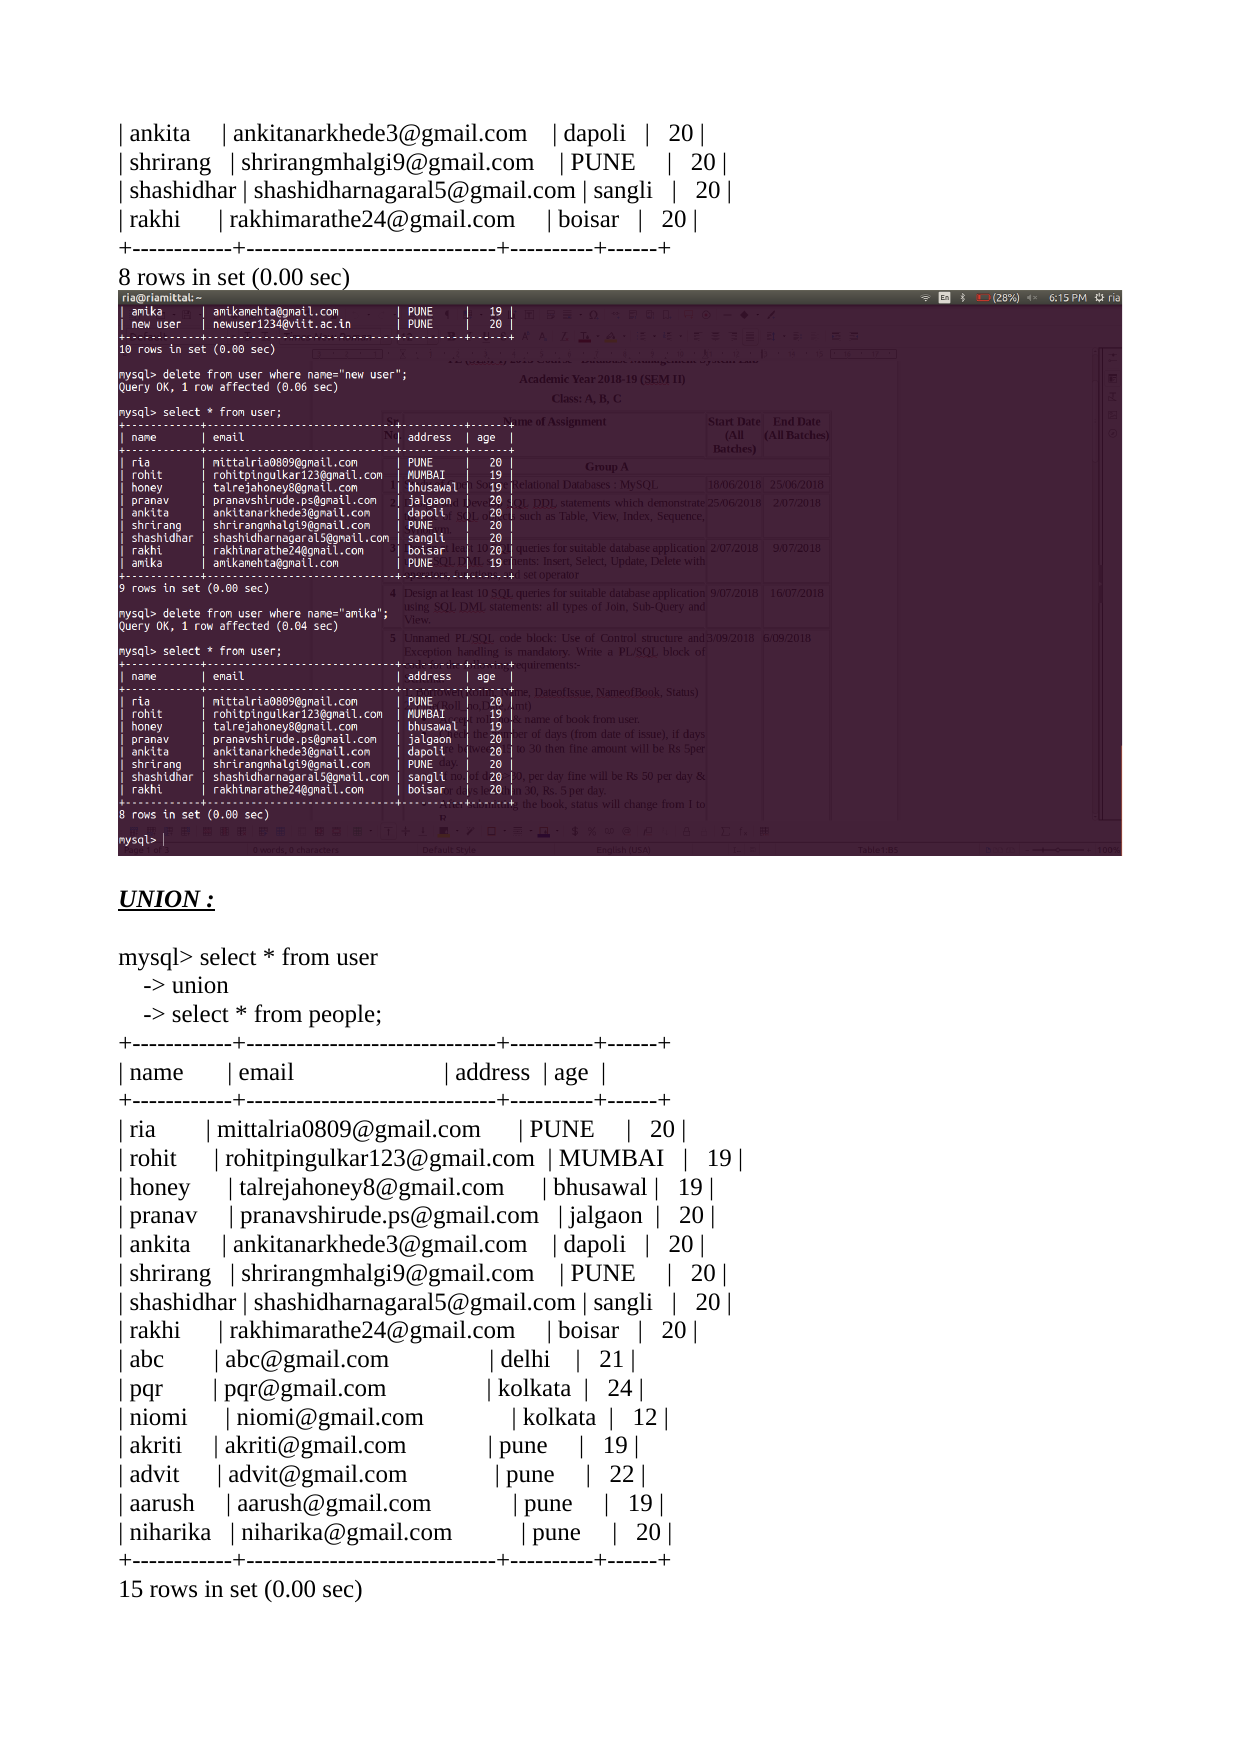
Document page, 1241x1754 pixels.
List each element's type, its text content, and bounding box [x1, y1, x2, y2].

text +------------+------------------------------+----------+------+ [118, 1545, 1122, 1574]
text | shashidhar | shashidharnagaral5@gmail.com | sangli | 20 | [118, 1287, 1122, 1315]
text | ria | mittalria0809@gmail.com | PUNE | 20 | [118, 1114, 1122, 1143]
text UNION : [118, 884, 1122, 913]
text | niomi | niomi@gmail.com | kolkata | 12 | [118, 1402, 1122, 1430]
text | ankita | ankitanarkhede3@gmail.com | dapoli | 20 | [118, 118, 1122, 147]
text -> union [118, 970, 1122, 999]
text mysql> select * from user [118, 942, 1122, 970]
text -> select * from people; [118, 999, 1122, 1028]
text | rakhi | rakhimarathe24@gmail.com | boisar | 20 | [118, 204, 1122, 233]
text | pranav | pranavshirude.ps@gmail.com | jalgaon | 20 | [118, 1200, 1122, 1229]
text | rohit | rohitpingulkar123@gmail.com | MUMBAI | 19 | [118, 1143, 1122, 1172]
text 15 rows in set (0.00 sec) [118, 1574, 1122, 1603]
text | rakhi | rakhimarathe24@gmail.com | boisar | 20 | [118, 1315, 1122, 1344]
text | name | email | address | age | [118, 1057, 1122, 1085]
text 8 rows in set (0.00 sec) [118, 262, 1122, 290]
text | aarush | aarush@gmail.com | pune | 19 | [118, 1488, 1122, 1517]
text | pqr | pqr@gmail.com | kolkata | 24 | [118, 1373, 1122, 1402]
text | advit | advit@gmail.com | pune | 22 | [118, 1459, 1122, 1488]
text | niharika | niharika@gmail.com | pune | 20 | [118, 1517, 1122, 1545]
text | shashidhar | shashidharnagaral5@gmail.com | sangli | 20 | [118, 176, 1122, 204]
text | shrirang | shrirangmhalgi9@gmail.com | PUNE | 20 | [118, 147, 1122, 176]
text | abc | abc@gmail.com | delhi | 21 | [118, 1344, 1122, 1373]
text +------------+------------------------------+----------+------+ [118, 233, 1122, 262]
text | ankita | ankitanarkhede3@gmail.com | dapoli | 20 | [118, 1229, 1122, 1258]
text | honey | talrejahoney8@gmail.com | bhusawal | 19 | [118, 1172, 1122, 1200]
text | akriti | akriti@gmail.com | pune | 19 | [118, 1430, 1122, 1459]
text | shrirang | shrirangmhalgi9@gmail.com | PUNE | 20 | [118, 1258, 1122, 1287]
text +------------+------------------------------+----------+------+ [118, 1028, 1122, 1057]
text +------------+------------------------------+----------+------+ [118, 1085, 1122, 1114]
